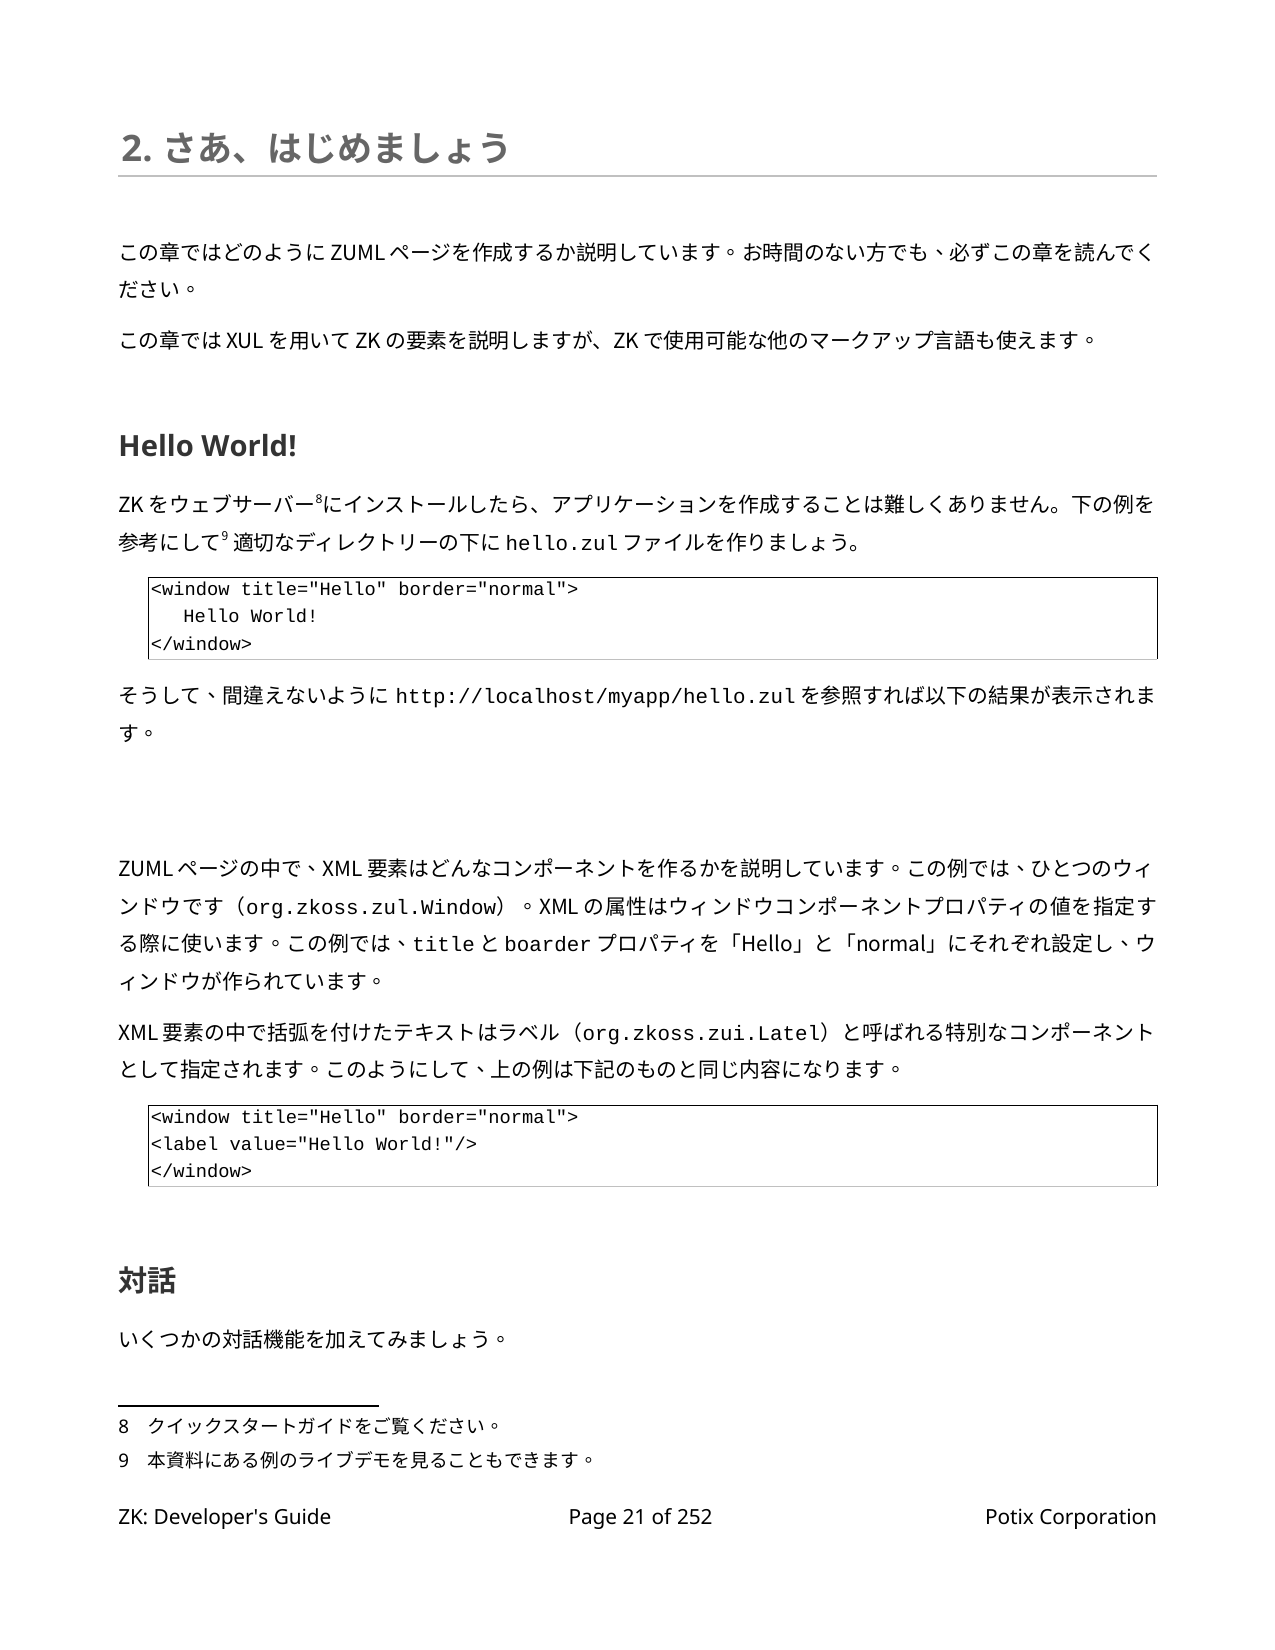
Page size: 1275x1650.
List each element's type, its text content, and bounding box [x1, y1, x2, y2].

text ZUMLページの中で、XML要素はどんなコンポーネントを作るかを説明しています。この例では、ひとつのウィンドウです（org.zkoss.zul.Window）。XMLの属性はウィンドウコンポーネントプロパティの値を指定する際に使います。この例では、titleとboarderプロパティを「Hello」と「normal」にそれぞれ設定し、ウィンドウが作られています。 [118, 768, 1157, 996]
text </window> [149, 1159, 1157, 1186]
text クイックスタートガイドをご覧ください。 [118, 1412, 1157, 1439]
text <window title="Hello" border="normal"> [149, 578, 1157, 601]
text <label value="Hello World!"/> [149, 1132, 1157, 1156]
subtitle Hello World! [118, 425, 1157, 465]
text XML要素の中で括弧を付けたテキストはラベル（org.zkoss.zui.Latel）と呼ばれる特別なコンポーネントとして指定されます。このようにして、上の例は下記のものと同じ内容になります。 [118, 1016, 1157, 1084]
text いくつかの対話機能を加えてみましょう。 [118, 1323, 1157, 1353]
text 本資料にある例のライブデモを見ることもできます。 [118, 1446, 1157, 1473]
text この章ではどのようにZUMLページを作成するか説明しています。お時間のない方でも、必ずこの章を読んでください。 [118, 236, 1157, 304]
text この章ではXULを用いてZKの要素を説明しますが、ZKで使用可能な他のマークアップ言語も使えます。 [118, 324, 1157, 354]
text Hello World! [149, 604, 1157, 629]
text ZKをウェブサーバーにインストールしたら、アプリケーションを作成することは難しくありません。下の例を参考にして 適切なディレクトリーの下にhello.zulファイルを作りましょう。 [118, 489, 1157, 557]
text <window title="Hello" border="normal"> [149, 1106, 1157, 1129]
subtitle 対話 [118, 1257, 1157, 1299]
text そうして、間違えないように http://localhost/myapp/hello.zulを参照すれば以下の結果が表示されます。 [118, 679, 1157, 747]
subtitle 2. さあ、はじめましょう [118, 118, 1157, 175]
text </window> [149, 632, 1157, 659]
